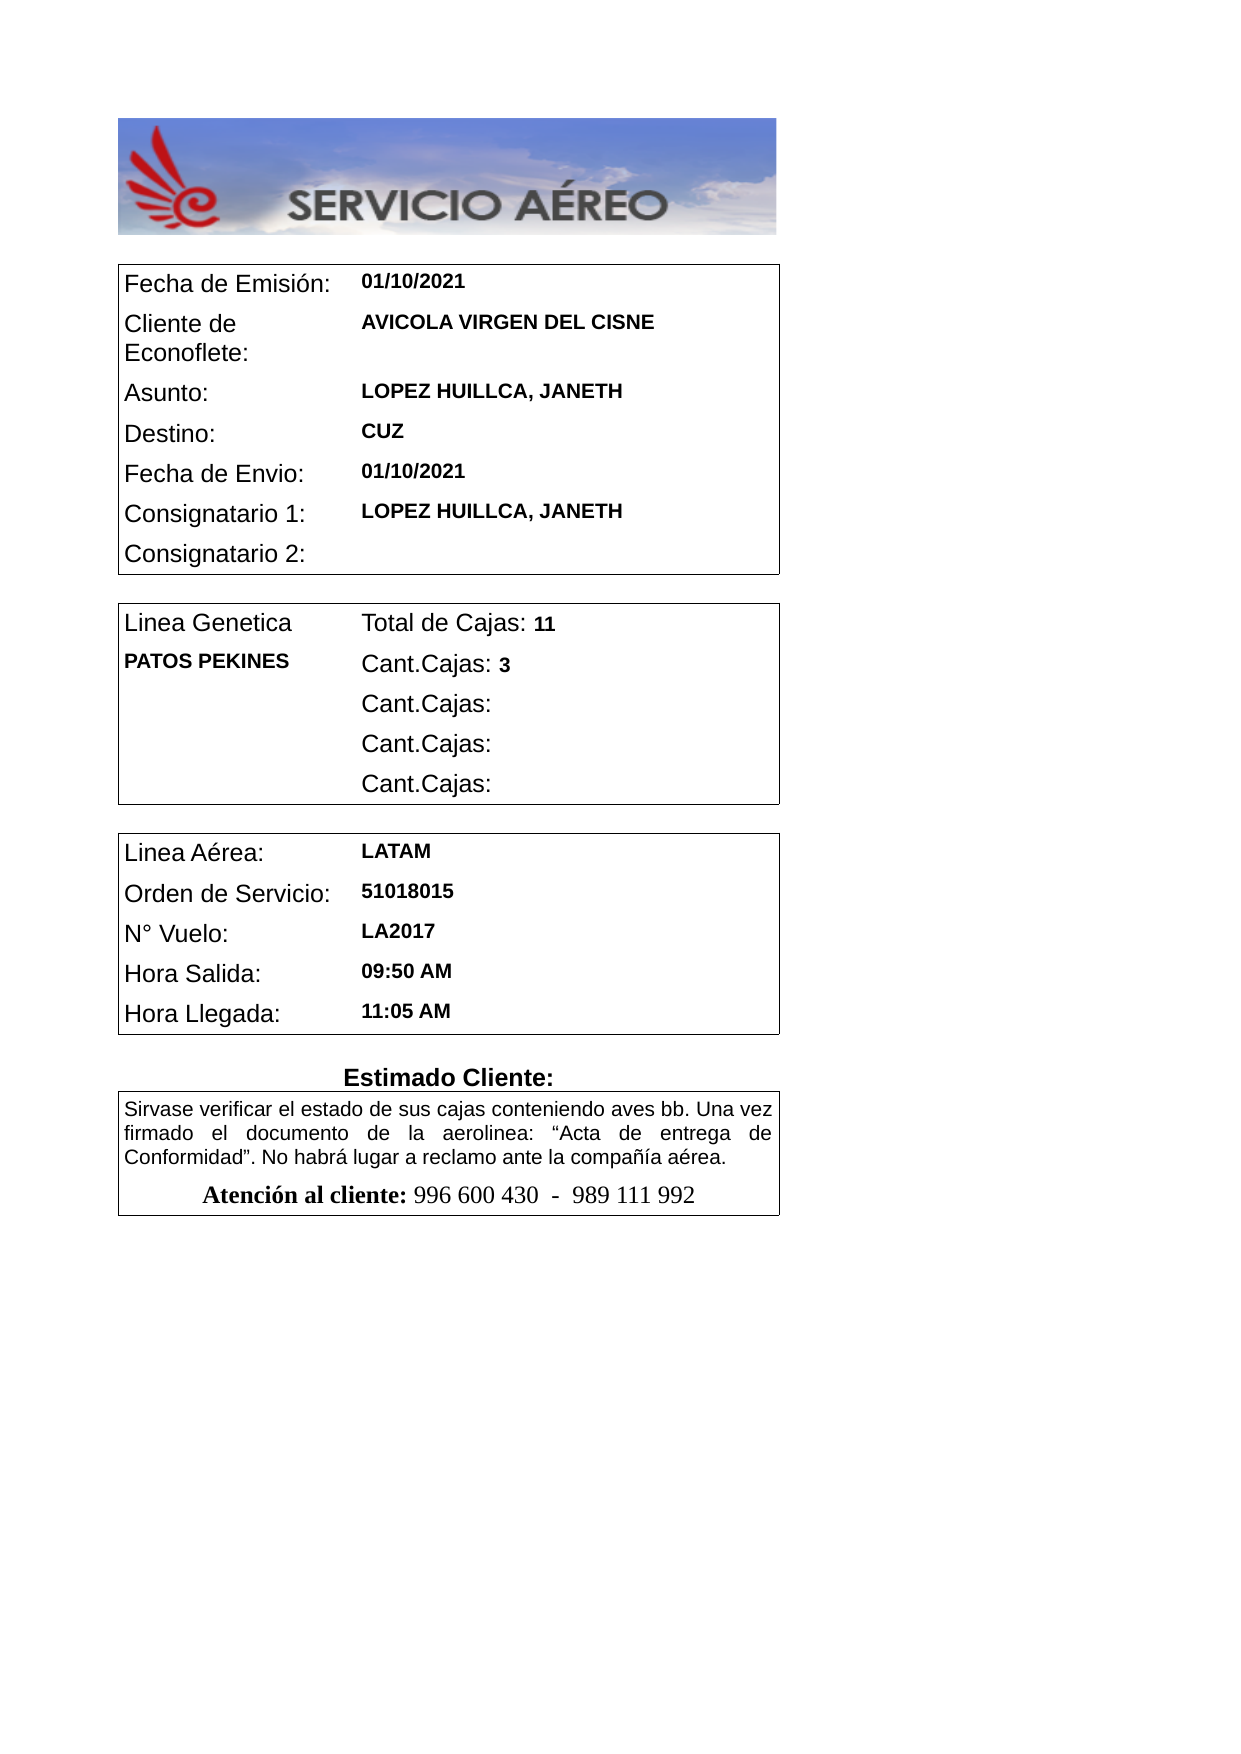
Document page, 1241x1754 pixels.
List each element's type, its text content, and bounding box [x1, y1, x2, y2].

table_header 01/10/2021 [356, 265, 779, 304]
table_cell Hora Llegada: [119, 994, 356, 1034]
table_cell Sirvase verificar el estado de sus cajas conteniendo aves bb. Una vez firmado el documento de la aerolinea: “Acta de entrega de Conformidad”. No habrá lugar a reclamo ante la compañía aérea. [119, 1092, 779, 1175]
table_cell 09:50 AM [356, 953, 779, 993]
table_header Fecha de Emisión: [119, 265, 356, 304]
table_cell LA2017 [356, 913, 779, 953]
table_cell 01/10/2021 [356, 453, 779, 493]
table_cell Cliente de Econoflete: [119, 304, 356, 373]
table_cell Hora Salida: [119, 953, 356, 993]
table_cell LOPEZ HUILLCA, JANETH [356, 373, 779, 413]
table_cell Total de Cajas: 11 [356, 604, 779, 643]
table_cell Consignatario 1: [119, 493, 356, 533]
table_cell PATOS PEKINES [119, 643, 356, 683]
table_cell N° Vuelo: [119, 913, 356, 953]
table_cell Estimado Cliente: [118, 1035, 779, 1091]
table_cell AVICOLA VIRGEN DEL CISNE [356, 304, 779, 373]
table_cell [119, 683, 356, 723]
table_cell Consignatario 2: [119, 534, 356, 574]
table_cell [356, 805, 779, 833]
picture [118, 118, 777, 235]
table_cell Destino: [119, 413, 356, 453]
table_cell Cant.Cajas: [356, 764, 779, 804]
table_cell Linea Aérea: [119, 834, 356, 873]
table_cell [356, 575, 779, 603]
table_cell Asunto: [119, 373, 356, 413]
table_cell LOPEZ HUILLCA, JANETH [356, 493, 779, 533]
table_cell Linea Genetica [119, 604, 356, 643]
table_cell [118, 805, 356, 833]
table_cell CUZ [356, 413, 779, 453]
table_cell Cant.Cajas: [356, 683, 779, 723]
table_cell Orden de Servicio: [119, 873, 356, 913]
table_cell [119, 764, 356, 804]
table_cell Atención al cliente: 996 600 430 - 989 111 992 [119, 1175, 779, 1215]
table_cell [356, 534, 779, 574]
table_cell [119, 723, 356, 763]
table_cell LATAM [356, 834, 779, 873]
table_cell Cant.Cajas: [356, 723, 779, 763]
table_cell Fecha de Envio: [119, 453, 356, 493]
table_cell Cant.Cajas: 3 [356, 643, 779, 683]
table_cell 11:05 AM [356, 994, 779, 1034]
table_cell [118, 575, 356, 603]
table_cell 51018015 [356, 873, 779, 913]
